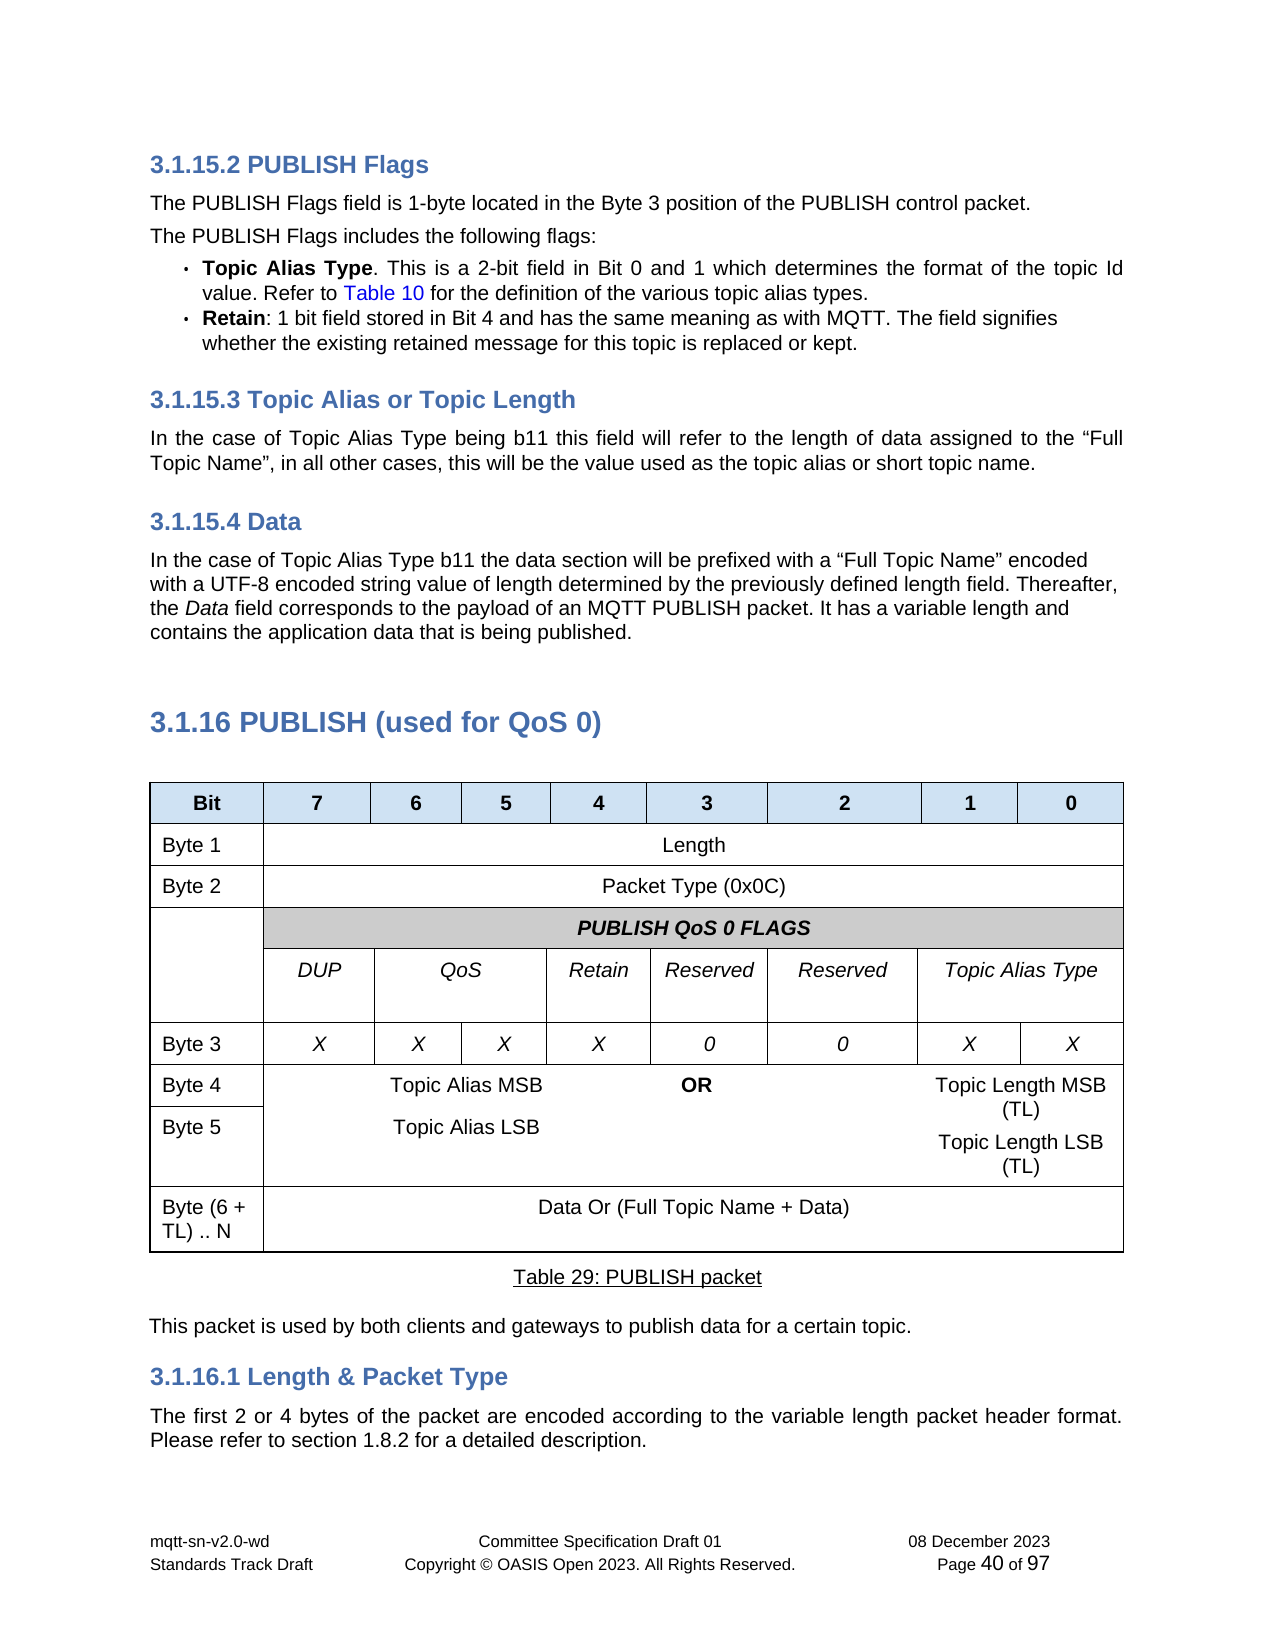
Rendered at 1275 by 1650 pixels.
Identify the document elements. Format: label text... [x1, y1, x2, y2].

table_cell Byte 3 [151, 1023, 263, 1064]
table_header 1 [922, 783, 1017, 823]
text In the case of Topic Alias Type b11 the data section will be prefixed with a “Full Topic Name” encoded with a UTF-8 encoded string value of length determined by the previously defined length field. Thereafter, the Data field corresponds to the payload of an MQTT PUBLISH packet. It has a variable length and contains the application data that is being published. [150, 548, 1125, 644]
table_cell Topic Alias MSB [264, 1065, 669, 1106]
subtitle 3.1.15.2 PUBLISH Flags [150, 150, 1124, 179]
table_cell Topic Alias Type [918, 949, 1123, 1022]
table_cell 0 [651, 1023, 767, 1064]
table_header 7 [264, 783, 370, 823]
table_cell X [547, 1023, 650, 1064]
text This packet is used by both clients and gateways to publish data for a certain topic. [148, 1313, 1124, 1337]
table_cell X [918, 1023, 1020, 1064]
table_cell Reserved [768, 949, 917, 1022]
subtitle 3.1.15.4 Data [150, 507, 1124, 536]
subtitle 3.1.16.1 Length & Packet Type [150, 1362, 1124, 1391]
table_cell Retain [547, 949, 650, 1022]
table_cell Byte 5 [151, 1107, 263, 1186]
text The PUBLISH Flags includes the following flags: [150, 223, 1124, 247]
table_cell Packet Type (0x0C) [264, 866, 1123, 907]
table_cell DUP [264, 949, 374, 1022]
table_cell Byte 1 [151, 824, 263, 865]
table_cell PUBLISH QoS 0 FLAGS [264, 908, 1123, 948]
table_header Bit [151, 783, 263, 823]
table_cell X [462, 1023, 546, 1064]
table_cell Byte 2 [151, 866, 263, 907]
table_header 5 [462, 783, 550, 823]
subtitle 3.1.15.3 Topic Alias or Topic Length [150, 384, 1124, 413]
text The first 2 or 4 bytes of the packet are encoded according to the variable length packet header format. Please refer to section 1.8.2 for a detailed description. [150, 1404, 1124, 1452]
table_cell [151, 908, 263, 1022]
table_header 0 [1018, 783, 1123, 823]
text Table 29: PUBLISH packet [150, 1265, 1125, 1289]
table_cell Topic Alias LSB [264, 1106, 669, 1186]
list Retain: 1 bit field stored in Bit 4 and has the same meaning as with MQTT. The field signifies whether the existing retained message for this topic is replaced or kept. [181, 306, 1124, 355]
table_cell Topic Length MSB (TL) Topic Length LSB (TL) [917, 1065, 1123, 1186]
table_header 4 [551, 783, 646, 823]
table_cell Byte 4 [151, 1065, 263, 1106]
text In the case of Topic Alias Type being b11 this field will refer to the length of data assigned to the “Full Topic Name”, in all other cases, this will be the value used as the topic alias or short topic name. [150, 426, 1124, 474]
table_header 6 [371, 783, 461, 823]
table_cell QoS [375, 949, 546, 1022]
table_cell X [264, 1023, 374, 1064]
table_cell 0 [768, 1023, 917, 1064]
table_cell X [1021, 1023, 1123, 1064]
table_cell Length [264, 824, 1123, 865]
table_cell OR [669, 1065, 917, 1186]
table_cell X [375, 1023, 461, 1064]
table_header 2 [768, 783, 921, 823]
list Topic Alias Type. This is a 2-bit field in Bit 0 and 1 which determines the format of the topic Id value. Refer to Table 10 for the definition of the various topic alias types. [181, 256, 1124, 305]
table_cell Reserved [651, 949, 767, 1022]
text The PUBLISH Flags field is 1-byte located in the Byte 3 position of the PUBLISH control packet. [150, 191, 1124, 215]
subtitle 3.1.16 PUBLISH (used for QoS 0) [150, 705, 1125, 738]
table_cell Data Or (Full Topic Name + Data) [264, 1187, 1123, 1251]
table_cell Byte (6 + TL) .. N [151, 1187, 263, 1251]
table_header 3 [647, 783, 767, 823]
